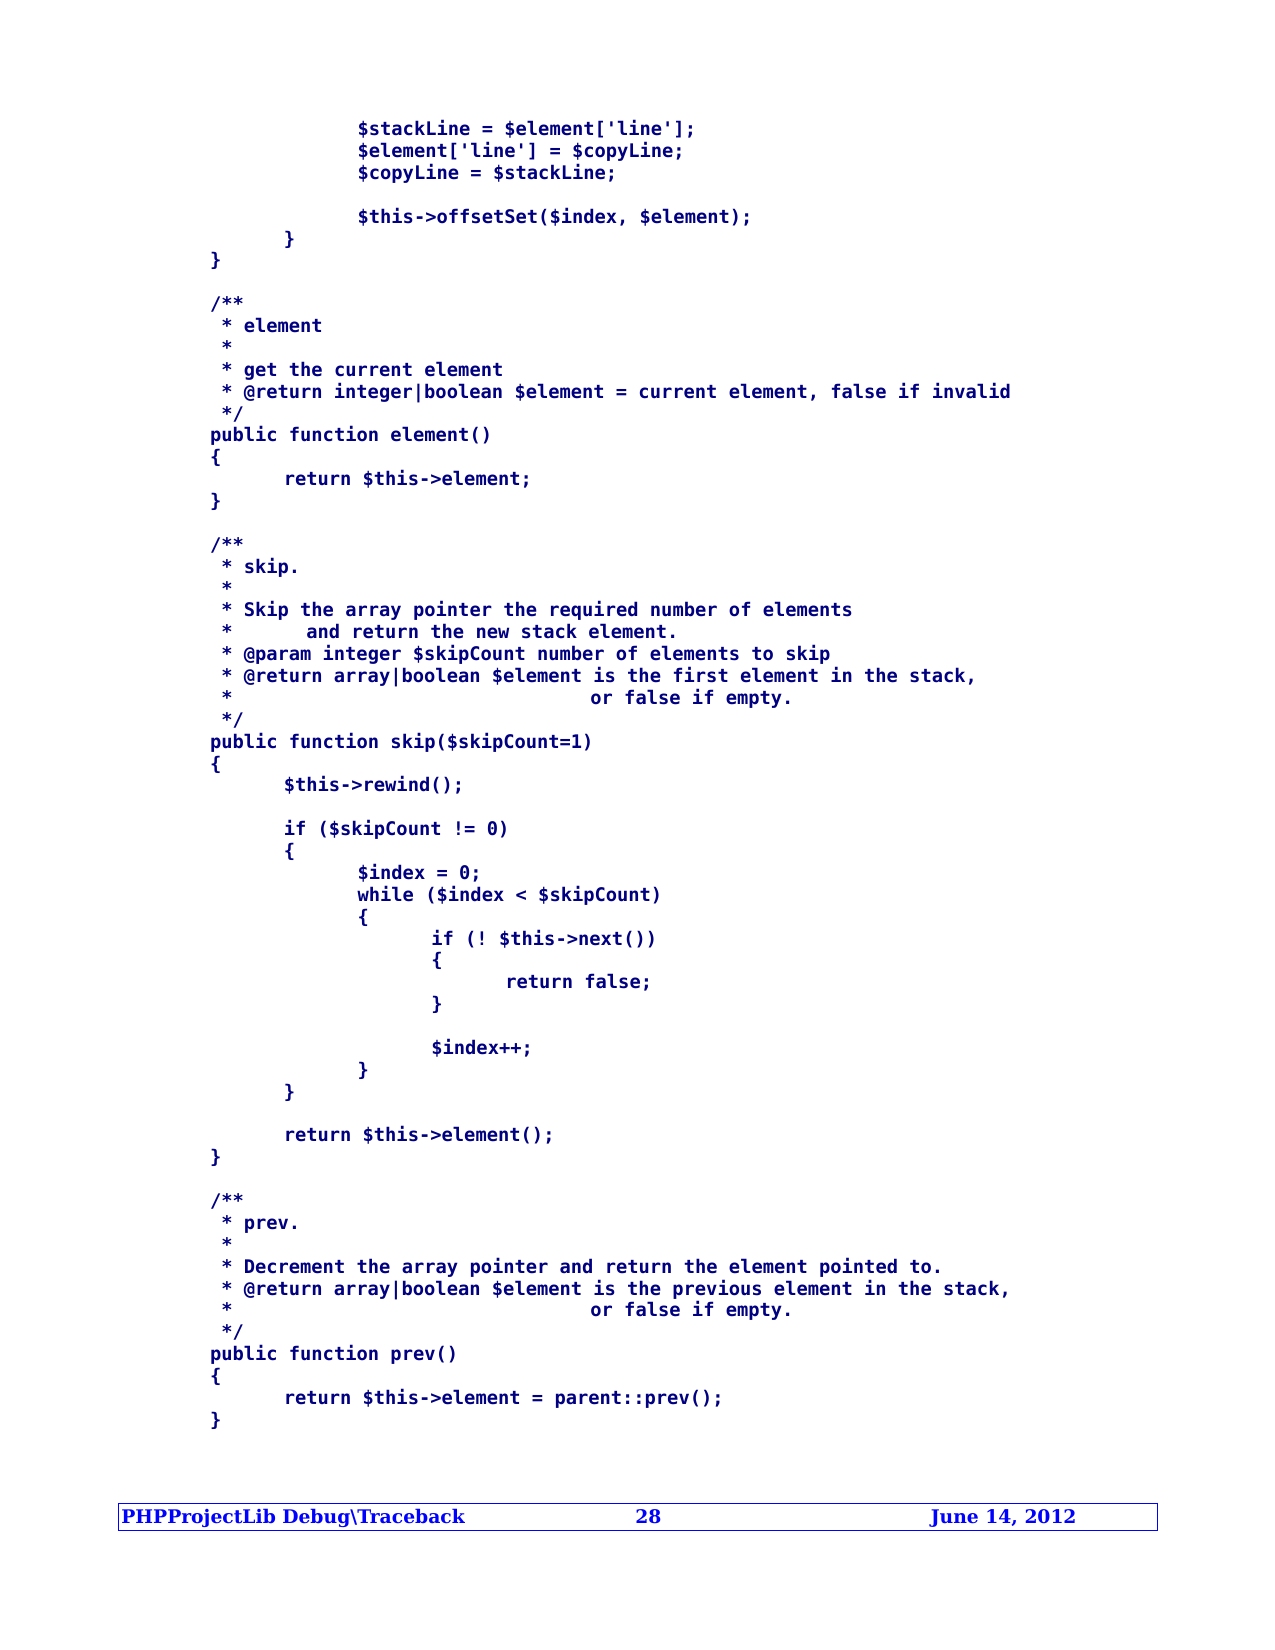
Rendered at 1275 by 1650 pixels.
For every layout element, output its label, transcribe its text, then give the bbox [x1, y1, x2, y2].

list return $this->element = parent::prev(); [136, 1387, 1157, 1409]
list if ($skipCount != 0) [136, 818, 1157, 840]
list $copyLine = $stackLine; [136, 162, 1157, 184]
list * and return the new stack element. [136, 621, 1157, 643]
list { [136, 949, 1157, 971]
list public function element() [136, 424, 1157, 446]
list } [136, 249, 1157, 271]
list public function prev() [136, 1343, 1157, 1365]
list } [136, 490, 1157, 512]
list /** [136, 293, 1157, 315]
list * [136, 577, 1157, 599]
list */ [136, 402, 1157, 424]
list * get the current element [136, 359, 1157, 381]
list * Decrement the array pointer and return the element pointed to. [136, 1256, 1157, 1277]
list } [136, 227, 1157, 249]
list } [136, 993, 1157, 1015]
list * @return array|boolean $element is the previous element in the stack, [136, 1277, 1157, 1299]
list $this->rewind(); [136, 774, 1157, 796]
list /** [136, 534, 1157, 556]
list */ [136, 1321, 1157, 1343]
list { [136, 906, 1157, 927]
list * @param integer $skipCount number of elements to skip [136, 643, 1157, 665]
list * [136, 1234, 1157, 1256]
list } [136, 1059, 1157, 1081]
list { [136, 752, 1157, 774]
list * skip. [136, 556, 1157, 577]
list * element [136, 315, 1157, 337]
list $index = 0; [136, 862, 1157, 884]
list * Skip the array pointer the required number of elements [136, 599, 1157, 621]
list $element['line'] = $copyLine; [136, 140, 1157, 162]
list * or false if empty. [136, 687, 1157, 709]
list * @return integer|boolean $element = current element, false if invalid [136, 381, 1157, 402]
list * @return array|boolean $element is the first element in the stack, [136, 665, 1157, 687]
list * or false if empty. [136, 1299, 1157, 1321]
list public function skip($skipCount=1) [136, 731, 1157, 752]
list if (! $this->next()) [136, 927, 1157, 949]
list $index++; [136, 1037, 1157, 1059]
list return false; [136, 971, 1157, 993]
list * prev. [136, 1212, 1157, 1234]
list { [136, 1365, 1157, 1387]
list */ [136, 709, 1157, 731]
list } [136, 1409, 1157, 1431]
list while ($index < $skipCount) [136, 884, 1157, 906]
list { [136, 446, 1157, 468]
list } [136, 1081, 1157, 1102]
list * [136, 337, 1157, 359]
list $this->offsetSet($index, $element); [136, 206, 1157, 227]
list } [136, 1146, 1157, 1168]
list $stackLine = $element['line']; [136, 118, 1157, 140]
list return $this->element(); [136, 1124, 1157, 1146]
list { [136, 840, 1157, 862]
list /** [136, 1190, 1157, 1212]
list return $this->element; [136, 468, 1157, 490]
